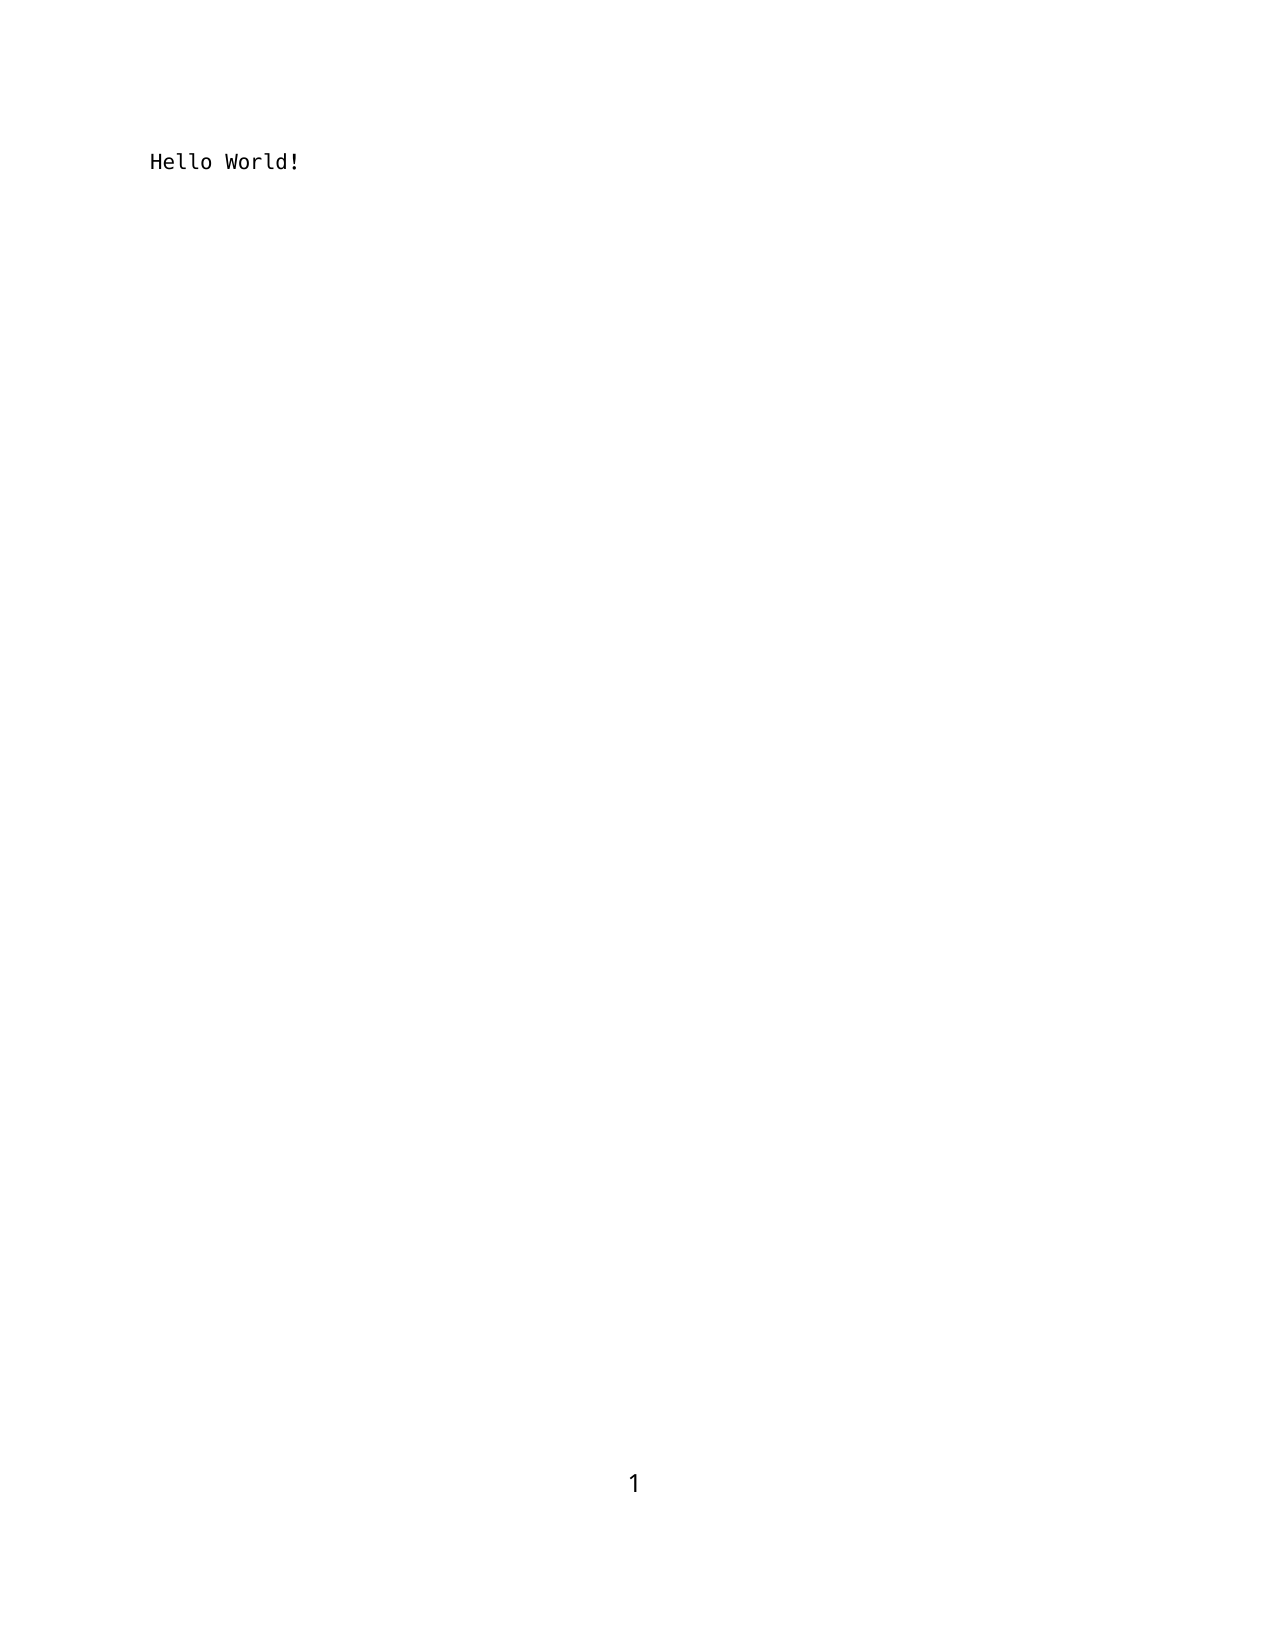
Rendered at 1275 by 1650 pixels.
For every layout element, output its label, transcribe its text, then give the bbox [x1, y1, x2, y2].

text Hello World! [150, 150, 1125, 174]
